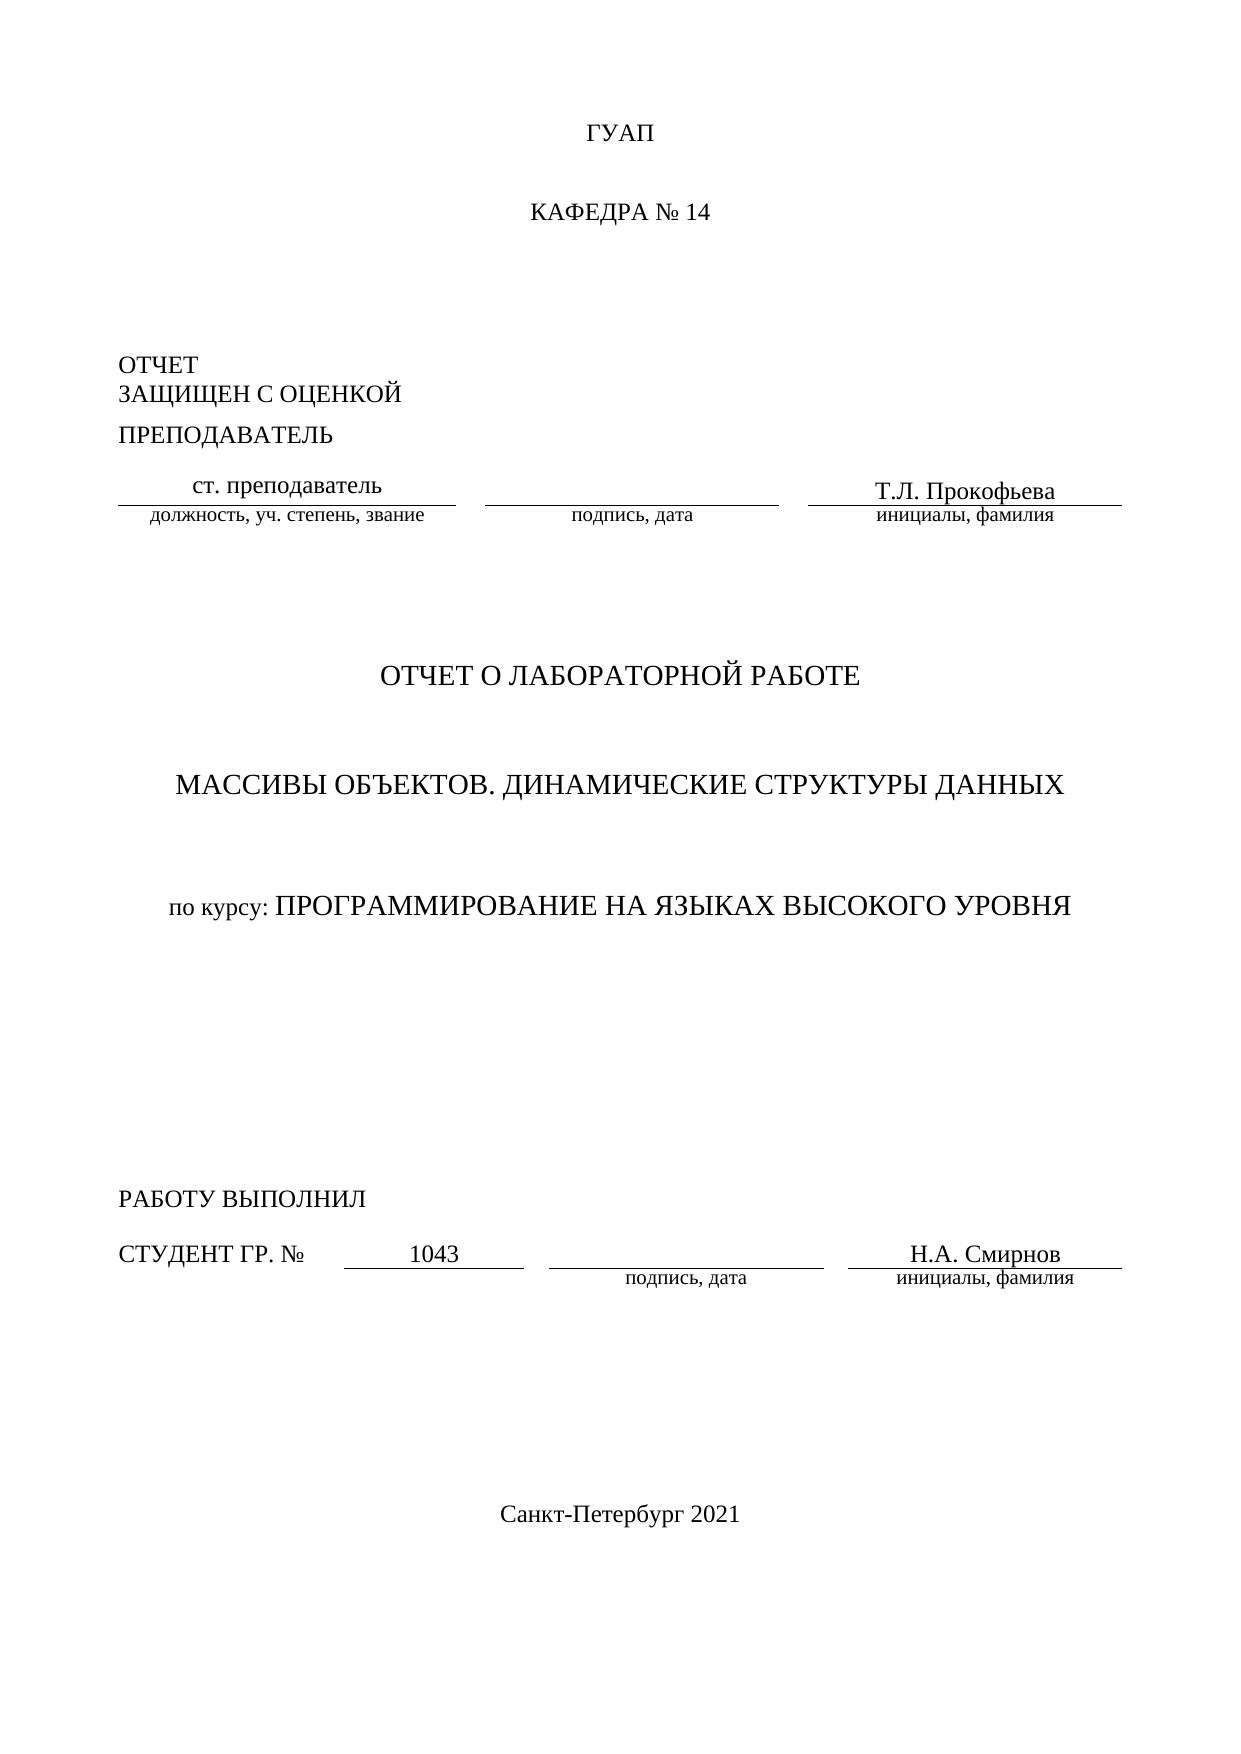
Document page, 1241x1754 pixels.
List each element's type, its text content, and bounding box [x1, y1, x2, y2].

table_cell по курсу: ПРОГРАММИРОВАНИЕ НА ЯЗЫКАХ ВЫСОКОГО УРОВНЯ [118, 875, 1122, 921]
text ГУАП [118, 118, 1122, 147]
table_header ОТЧЕТ О ЛАБОРАТОРНОЙ РАБОТЕ [118, 558, 1122, 692]
table_cell инициалы, фамилия [808, 506, 1122, 525]
text Санкт-Петербург 2021 [118, 1499, 1122, 1528]
table_header [524, 1227, 549, 1268]
text РАБОТУ ВЫПОЛНИЛ [118, 1184, 1122, 1212]
table_header [824, 1227, 848, 1268]
table_cell [824, 1268, 848, 1288]
table_cell [118, 980, 1122, 1009]
table_cell инициалы, фамилия [848, 1269, 1122, 1288]
table_cell [524, 1268, 549, 1288]
table_cell МАССИВЫ ОБЪЕКТОВ. ДИНАМИЧЕСКИЕ СТРУКТУРЫ ДАННЫХ [118, 692, 1122, 875]
table_header СТУДЕНТ ГР. № [118, 1227, 344, 1268]
table_header [549, 1227, 823, 1268]
table_cell [118, 921, 1122, 980]
table_header 1043 [344, 1227, 524, 1268]
table_cell должность, уч. степень, звание [118, 506, 456, 525]
table_header [485, 464, 779, 505]
table_cell подпись, дата [485, 506, 779, 525]
table_cell [344, 1269, 524, 1288]
table_cell [456, 505, 485, 525]
text КАФЕДРА № 14 [118, 197, 1122, 226]
text ПРЕПОДАВАТЕЛЬ [118, 421, 1122, 449]
text ОТЧЕТ ЗАЩИЩЕН С ОЦЕНКОЙ [118, 351, 1122, 408]
table_header [456, 464, 485, 505]
table_header Т.Л. Прокофьева [808, 464, 1122, 505]
table_header Н.А. Смирнов [848, 1227, 1122, 1268]
table_header ст. преподаватель [118, 464, 456, 505]
table_header [779, 464, 808, 505]
table_cell [118, 1268, 344, 1288]
table_cell [779, 505, 808, 525]
table_cell подпись, дата [549, 1269, 823, 1288]
